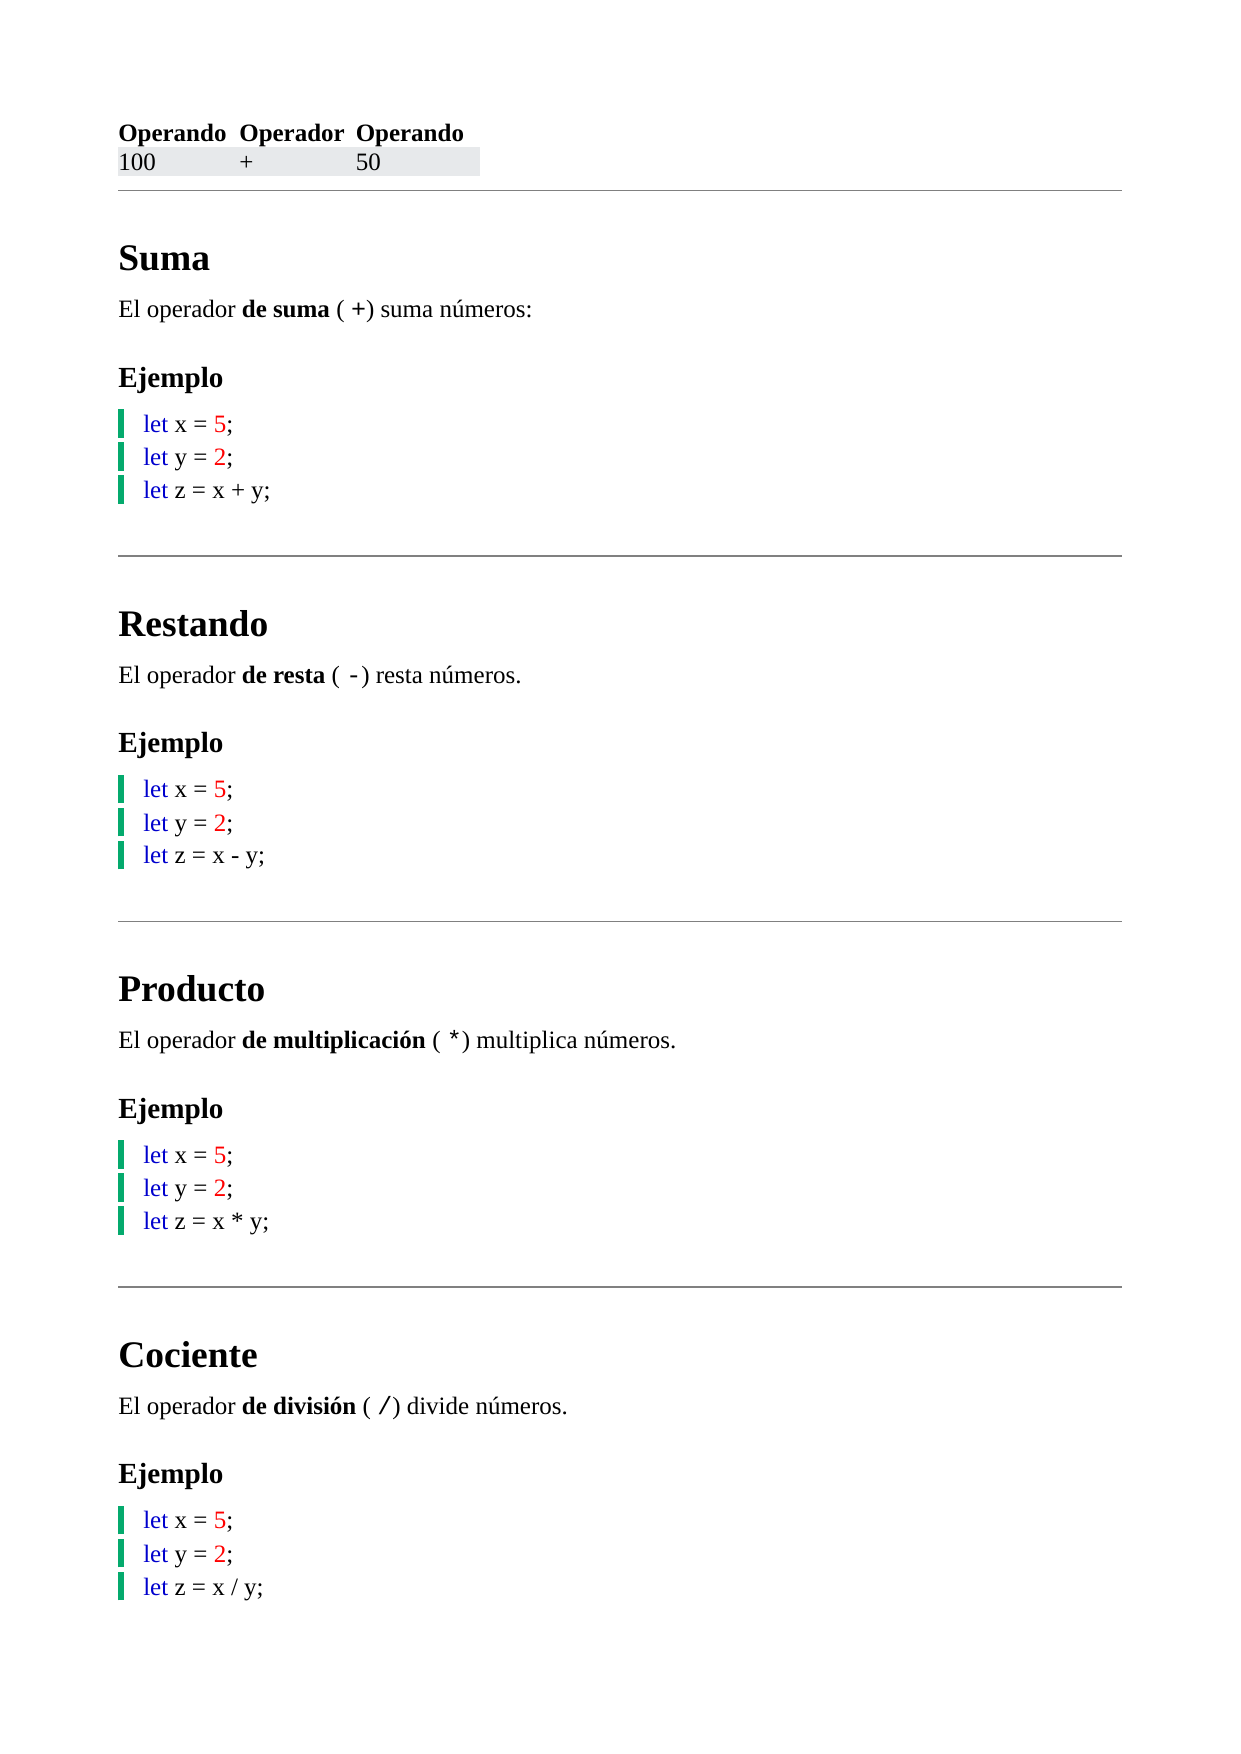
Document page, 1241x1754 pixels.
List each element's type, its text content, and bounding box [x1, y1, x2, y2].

text El operador de suma ( +) suma números: [118, 294, 1122, 325]
subtitle Cociente [118, 1332, 1122, 1375]
subtitle Ejemplo [118, 360, 1122, 393]
table_cell + [239, 147, 356, 176]
table_header Operando [118, 118, 239, 147]
table_cell 50 [356, 147, 480, 176]
text let x = 5; let y = 2; let z = x * y; [118, 1140, 1122, 1235]
text El operador de división ( /) divide números. [118, 1391, 1122, 1422]
text let x = 5; let y = 2; let z = x - y; [118, 774, 1122, 869]
text El operador de multiplicación ( *) multiplica números. [118, 1025, 1122, 1056]
subtitle Producto [118, 967, 1122, 1010]
subtitle Ejemplo [118, 725, 1122, 759]
subtitle Suma [118, 236, 1122, 279]
text let x = 5; let y = 2; let z = x / y; [118, 1506, 1122, 1600]
text let x = 5; let y = 2; let z = x + y; [118, 409, 1122, 504]
table_header Operador [239, 118, 356, 147]
subtitle Ejemplo [118, 1456, 1122, 1490]
table_header Operando [356, 118, 480, 147]
text El operador de resta ( -) resta números. [118, 660, 1122, 691]
table_cell 100 [118, 147, 239, 176]
subtitle Ejemplo [118, 1091, 1122, 1124]
subtitle Restando [118, 601, 1122, 644]
